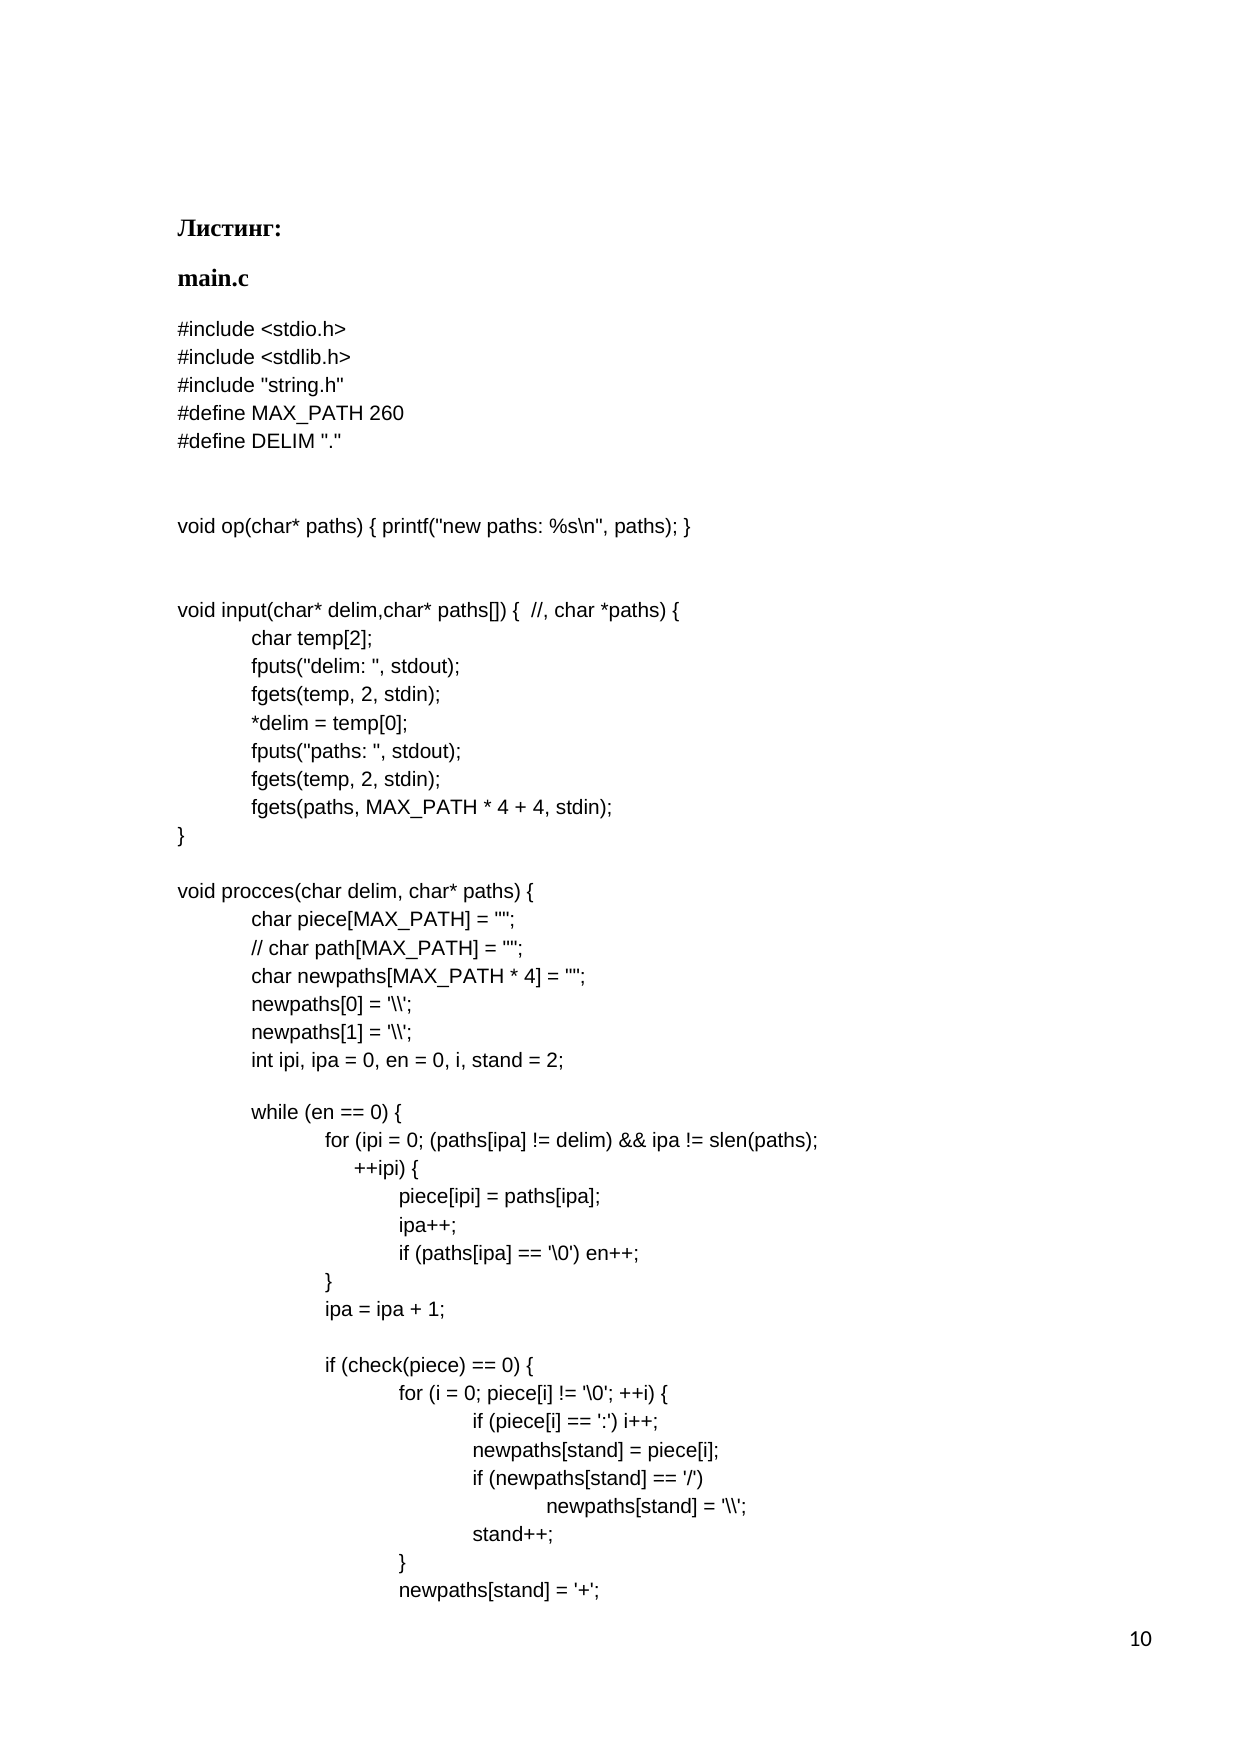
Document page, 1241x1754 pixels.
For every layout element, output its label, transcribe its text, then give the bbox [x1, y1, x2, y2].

text void op(char* paths) { printf("new paths: %s\n", paths); } [177, 509, 1069, 537]
text } [177, 1264, 1069, 1293]
text } [177, 1546, 1069, 1574]
text fgets(paths, MAX_PATH * 4 + 4, stdin); [177, 791, 1069, 819]
text char newpaths[MAX_PATH * 4] = ""; [177, 959, 1069, 987]
text ++ipi) { [177, 1152, 1069, 1180]
text Листинг: [177, 213, 1152, 242]
text if (paths[ipa] == '\0') en++; [177, 1236, 1069, 1264]
text newpaths[stand] = piece[i]; [177, 1433, 1069, 1461]
text if (newpaths[stand] == '/') [177, 1461, 1069, 1489]
text fputs("delim: ", stdout); [177, 650, 1069, 678]
text #define MAX_PATH 260 [177, 397, 1069, 425]
text fgets(temp, 2, stdin); [177, 762, 1069, 791]
text fputs("paths: ", stdout); [177, 734, 1069, 762]
text newpaths[0] = '\\'; [177, 987, 1069, 1016]
text while (en == 0) { [177, 1096, 1069, 1124]
text ipa = ipa + 1; [177, 1293, 1069, 1321]
text for (ipi = 0; (paths[ipa] != delim) && ipa != slen(paths); [177, 1124, 1069, 1152]
text void procces(char delim, char* paths) { [177, 875, 1069, 903]
text stand++; [177, 1518, 1069, 1546]
text newpaths[stand] = '+'; [177, 1574, 1069, 1602]
text ipa++; [177, 1208, 1069, 1236]
text fgets(temp, 2, stdin); [177, 678, 1069, 706]
text int ipi, ipa = 0, en = 0, i, stand = 2; [177, 1044, 1069, 1072]
text main.c [177, 263, 1152, 292]
text void input(char* delim,char* paths[]) { //, char *paths) { [177, 594, 1069, 622]
text newpaths[stand] = '\\'; [177, 1489, 1069, 1518]
text if (check(piece) == 0) { [177, 1349, 1069, 1377]
text *delim = temp[0]; [177, 706, 1069, 734]
text piece[ipi] = paths[ipa]; [177, 1180, 1069, 1208]
text } [177, 819, 1069, 847]
text #include <stdio.h> [177, 312, 1069, 341]
text // char path[MAX_PATH] = ""; [177, 931, 1069, 959]
text newpaths[1] = '\\'; [177, 1016, 1069, 1044]
text char temp[2]; [177, 622, 1069, 650]
text if (piece[i] == ':') i++; [177, 1405, 1069, 1433]
text char piece[MAX_PATH] = ""; [177, 903, 1069, 931]
text #include <stdlib.h> [177, 341, 1069, 369]
text for (i = 0; piece[i] != '\0'; ++i) { [177, 1377, 1069, 1405]
text #define DELIM "." [177, 425, 1069, 453]
text #include "string.h" [177, 369, 1069, 397]
